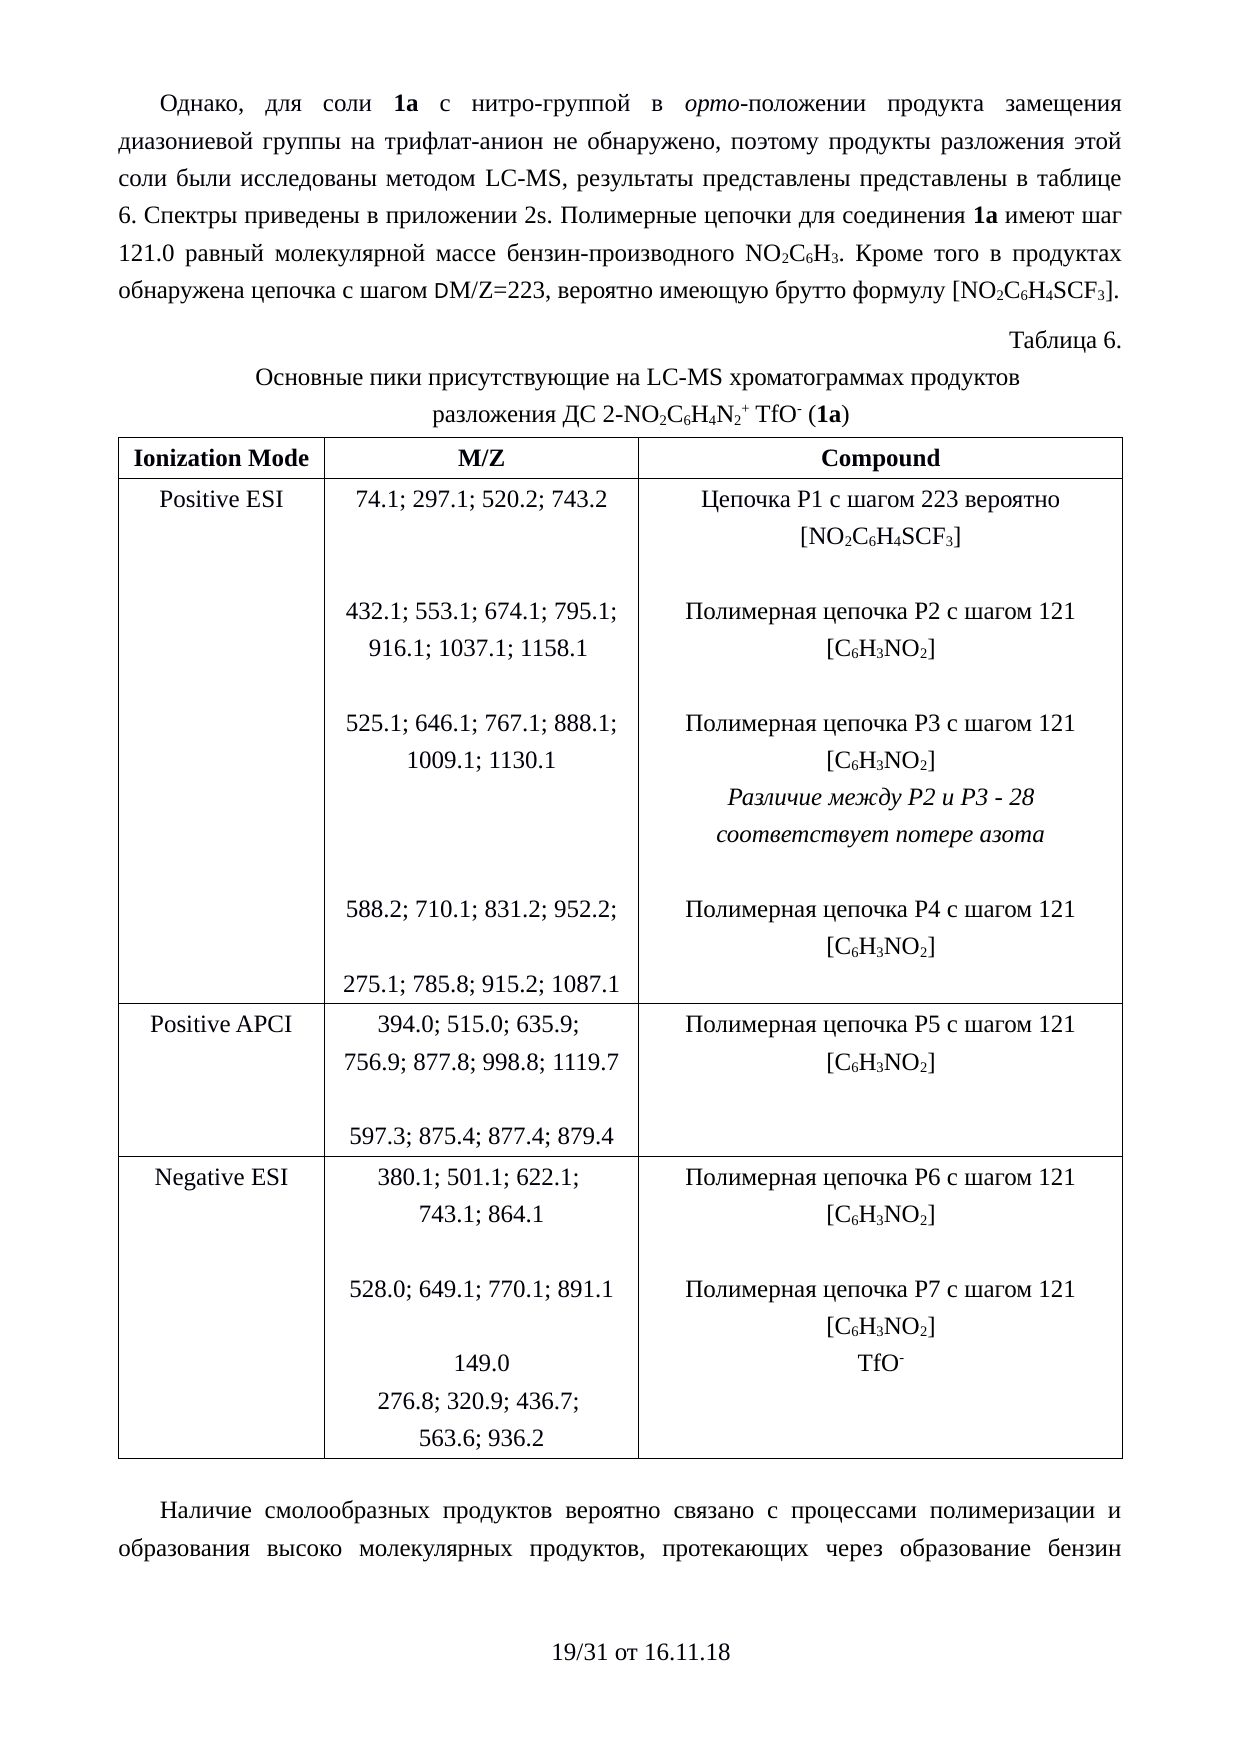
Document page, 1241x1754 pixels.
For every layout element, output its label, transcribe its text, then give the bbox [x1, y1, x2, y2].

text Наличие смолообразных продуктов вероятно связано с процессами полимеризации и образования высоко молекулярных продуктов, протекающих через образование бензин [118, 1495, 1122, 1561]
table_cell 74.1; 297.1; 520.2; 743.2 432.1; 553.1; 674.1; 795.1; 916.1; 1037.1; 1158.1 525.1; 646.1; 767.1; 888.1; 1009.1; 1130.1 588.2; 710.1; 831.2; 952.2; 275.1; 785.8; 915.2; 1087.1 [325, 479, 638, 1003]
text Однако, для соли 1a с нитро-группой в орто-положении продукта замещения диазониевой группы на трифлат-анион не обнаружено, поэтому продукты разложения этой соли были исследованы методом LC-MS, результаты представлены представлены в таблице 6. Спектры приведены в приложении 2s. Полимерные цепочки для соединения 1a имеют шаг 121.0 равный молекулярной массе бензин-производного NO2C6H3. Кроме того в продуктах обнаружена цепочка с шагом DM/Z=223, вероятно имеющую брутто формулу [NO2C6H4SCF3]. [118, 88, 1122, 304]
table_cell 380.1; 501.1; 622.1; 743.1; 864.1 528.0; 649.1; 770.1; 891.1 149.0 276.8; 320.9; 436.7; 563.6; 936.2 [325, 1157, 638, 1457]
table_cell Positive APCI [119, 1004, 324, 1156]
table_header Ionization Mode [119, 438, 324, 478]
table_cell 394.0; 515.0; 635.9; 756.9; 877.8; 998.8; 1119.7 597.3; 875.4; 877.4; 879.4 [325, 1004, 638, 1156]
text разложения ДС 2-NO2С6H4N2+ TfO- (1a) [118, 399, 1122, 428]
table_cell Цепочка P1 с шагом 223 вероятно [NO2C6H4SCF3] Полимерная цепочка P2 с шагом 121 [C6H3NO2] Полимерная цепочка P3 с шагом 121 [C6H3NO2] Различие между P2 и P3 - 28 соответствует потере азота Полимерная цепочка P4 с шагом 121 [C6H3NO2] [639, 479, 1122, 1003]
table_header Compound [639, 438, 1122, 478]
table_cell Negative ESI [119, 1157, 324, 1457]
table_cell Positive ESI [119, 479, 324, 1003]
table_cell Полимерная цепочка P5 с шагом 121 [C6H3NO2] [639, 1004, 1122, 1156]
text Таблица 6. [118, 325, 1122, 354]
text Основные пики присутствующие на LC-MS хроматограммах продуктов [118, 362, 1122, 391]
table_cell Полимерная цепочка P6 с шагом 121 [C6H3NO2] Полимерная цепочка P7 с шагом 121 [C6H3NO2] TfO- [639, 1157, 1122, 1457]
table_header M/Z [325, 438, 638, 478]
